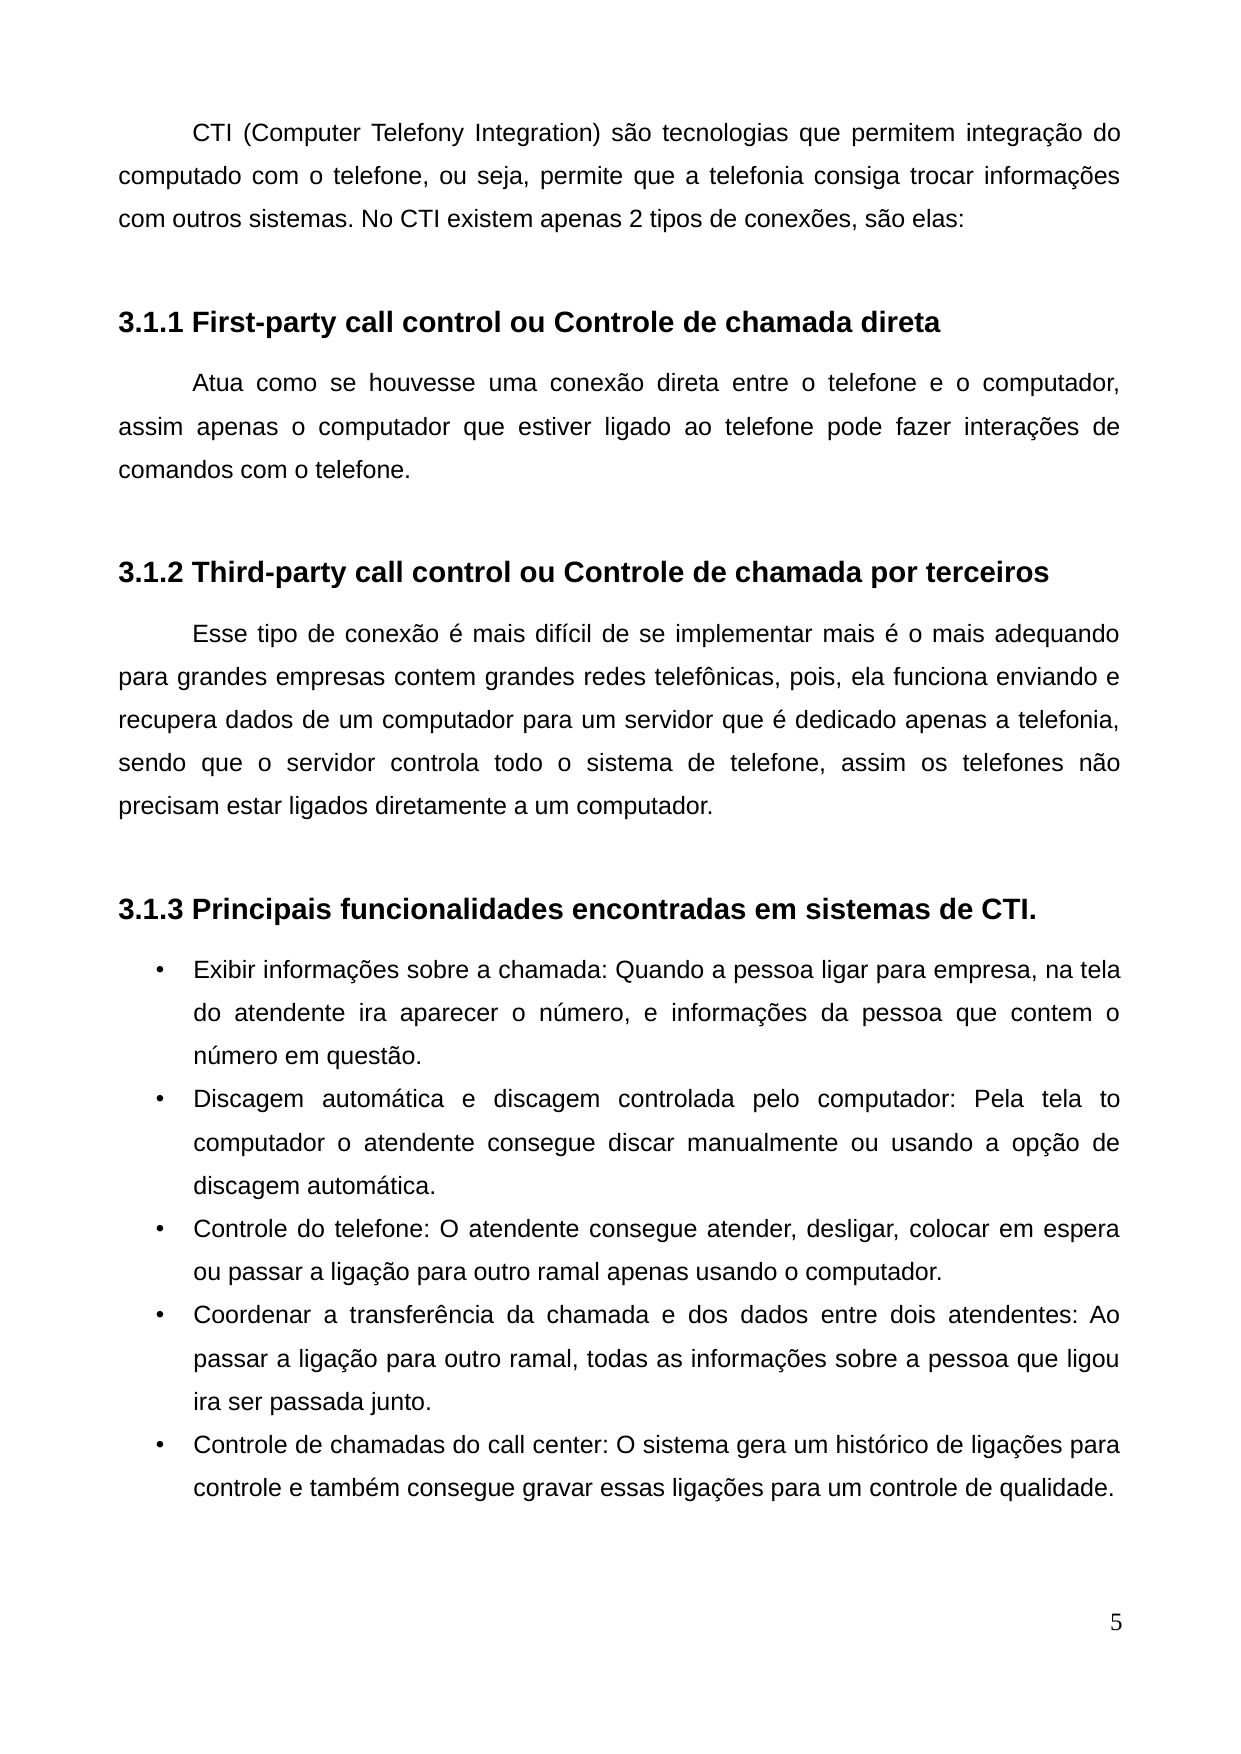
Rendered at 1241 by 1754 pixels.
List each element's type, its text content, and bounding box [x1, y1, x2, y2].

subtitle 3.1.2 Third-party call control ou Controle de chamada por terceiros [118, 555, 1122, 589]
text CTI (Computer Telefony Integration) são tecnologias que permitem integração do computado com o telefone, ou seja, permite que a telefonia consiga trocar informações com outros sistemas. No CTI existem apenas 2 tipos de conexões, são elas: [118, 118, 1122, 233]
text Atua como se houvesse uma conexão direta entre o telefone e o computador, assim apenas o computador que estiver ligado ao telefone pode fazer interações de comandos com o telefone. [118, 368, 1122, 483]
list Discagem automática e discagem controlada pelo computador: Pela tela to computador o atendente consegue discar manualmente ou usando a opção de discagem automática. [156, 1084, 1122, 1199]
subtitle 3.1.3 Principais funcionalidades encontradas em sistemas de CTI. [118, 892, 1122, 926]
list Exibir informações sobre a chamada: Quando a pessoa ligar para empresa, na tela do atendente ira aparecer o número, e informações da pessoa que contem o número em questão. [156, 955, 1122, 1070]
list Coordenar a transferência da chamada e dos dados entre dois atendentes: Ao passar a ligação para outro ramal, todas as informações sobre a pessoa que ligou ira ser passada junto. [156, 1300, 1122, 1415]
list Controle do telefone: O atendente consegue atender, desligar, colocar em espera ou passar a ligação para outro ramal apenas usando o computador. [156, 1214, 1122, 1286]
list Controle de chamadas do call center: O sistema gera um histórico de ligações para controle e também consegue gravar essas ligações para um controle de qualidade. [156, 1430, 1122, 1502]
text Esse tipo de conexão é mais difícil de se implementar mais é o mais adequando para grandes empresas contem grandes redes telefônicas, pois, ela funciona enviando e recupera dados de um computador para um servidor que é dedicado apenas a telefonia, sendo que o servidor controla todo o sistema de telefone, assim os telefones não precisam estar ligados diretamente a um computador. [118, 618, 1122, 820]
subtitle 3.1.1 First-party call control ou Controle de chamada direta [118, 305, 1122, 339]
